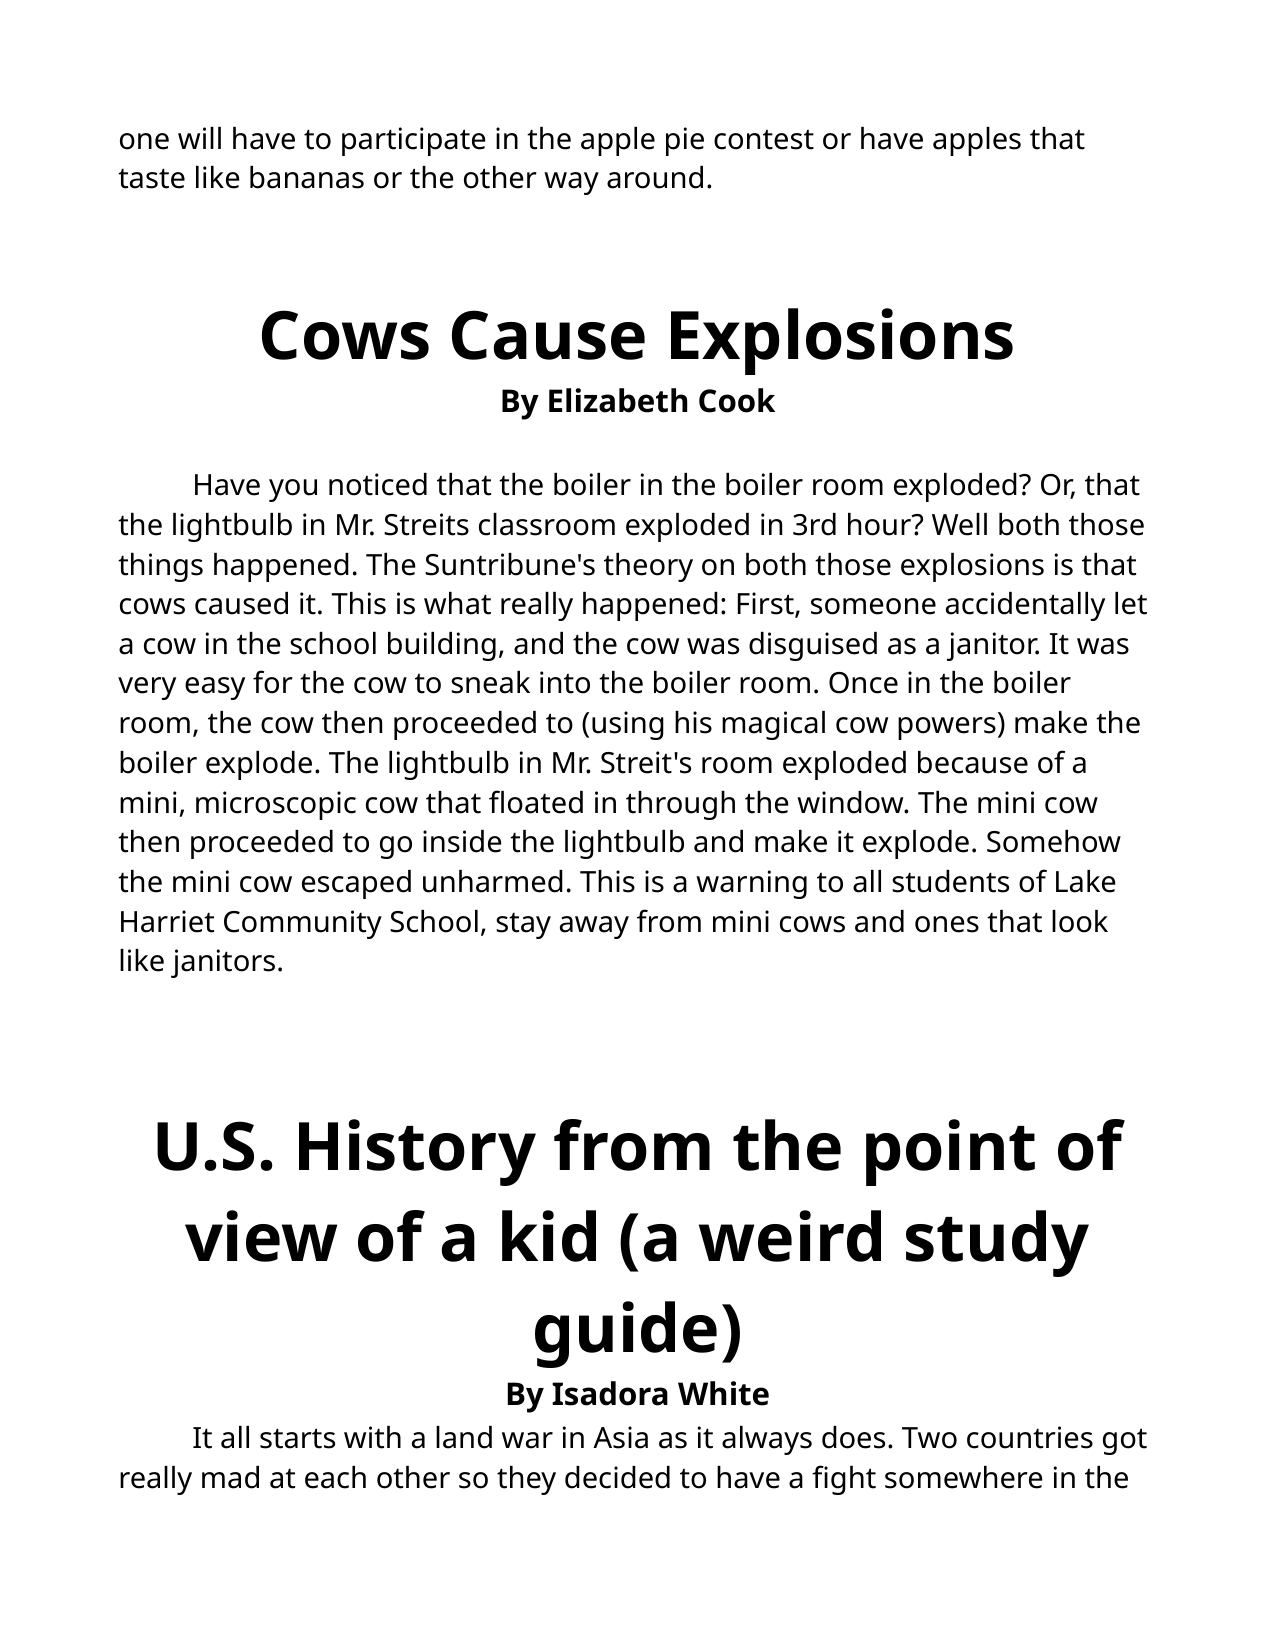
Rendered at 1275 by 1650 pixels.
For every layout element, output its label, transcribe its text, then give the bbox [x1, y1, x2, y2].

text U.S. History from the point of view of a kid (a weird study guide) [118, 1099, 1157, 1372]
text By Elizabeth Cook [118, 379, 1157, 422]
text By Isadora White [118, 1372, 1157, 1415]
text Have you noticed that the boiler in the boiler room exploded? Or, that the lightbulb in Mr. Streits classroom exploded in 3rd hour? Well both those things happened. The Suntribune's theory on both those explosions is that cows caused it. This is what really happened: First, someone accidentally let a cow in the school building, and the cow was disguised as a janitor. It was very easy for the cow to sneak into the boiler room. Once in the boiler room, the cow then proceeded to (using his magical cow powers) make the boiler explode. The lightbulb in Mr. Streit's room exploded because of a mini, microscopic cow that floated in through the window. The mini cow then proceeded to go inside the lightbulb and make it explode. Somehow the mini cow escaped unharmed. This is a warning to all students of Lake Harriet Community School, stay away from mini cows and ones that look like janitors. [118, 464, 1157, 980]
text It all starts with a land war in Asia as it always does. Two countries got really mad at each other so they decided to have a fight somewhere in the [118, 1415, 1157, 1497]
text one will have to participate in the apple pie contest or have apples that taste like bananas or the other way around. [118, 118, 1157, 197]
text Cows Cause Explosions [118, 288, 1157, 379]
